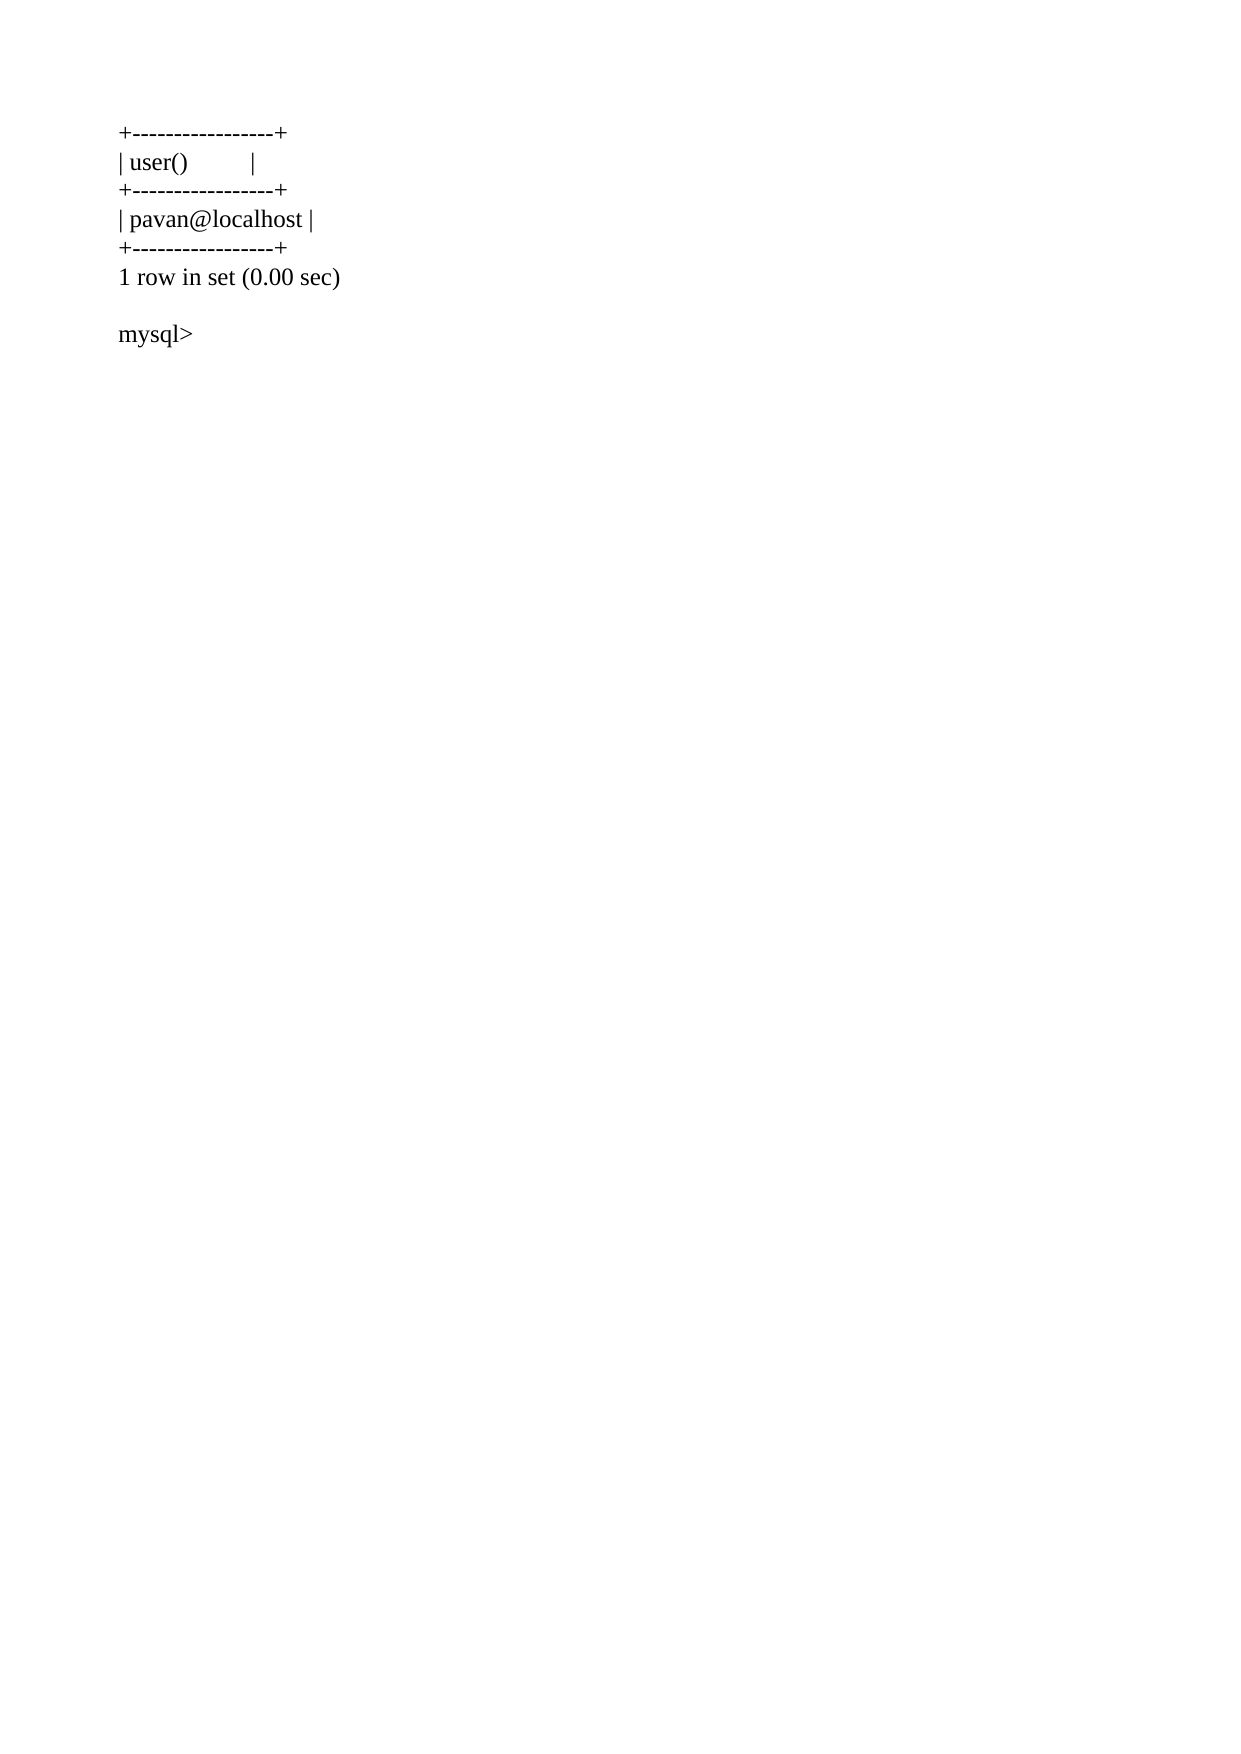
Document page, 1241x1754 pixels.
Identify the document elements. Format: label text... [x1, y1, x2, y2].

text +-----------------+ [118, 118, 1122, 147]
text | pavan@localhost | [118, 204, 1122, 233]
text | user() | [118, 147, 1122, 176]
text mysql> [118, 319, 1122, 348]
text +-----------------+ [118, 176, 1122, 204]
text 1 row in set (0.00 sec) [118, 262, 1122, 291]
text +-----------------+ [118, 233, 1122, 262]
